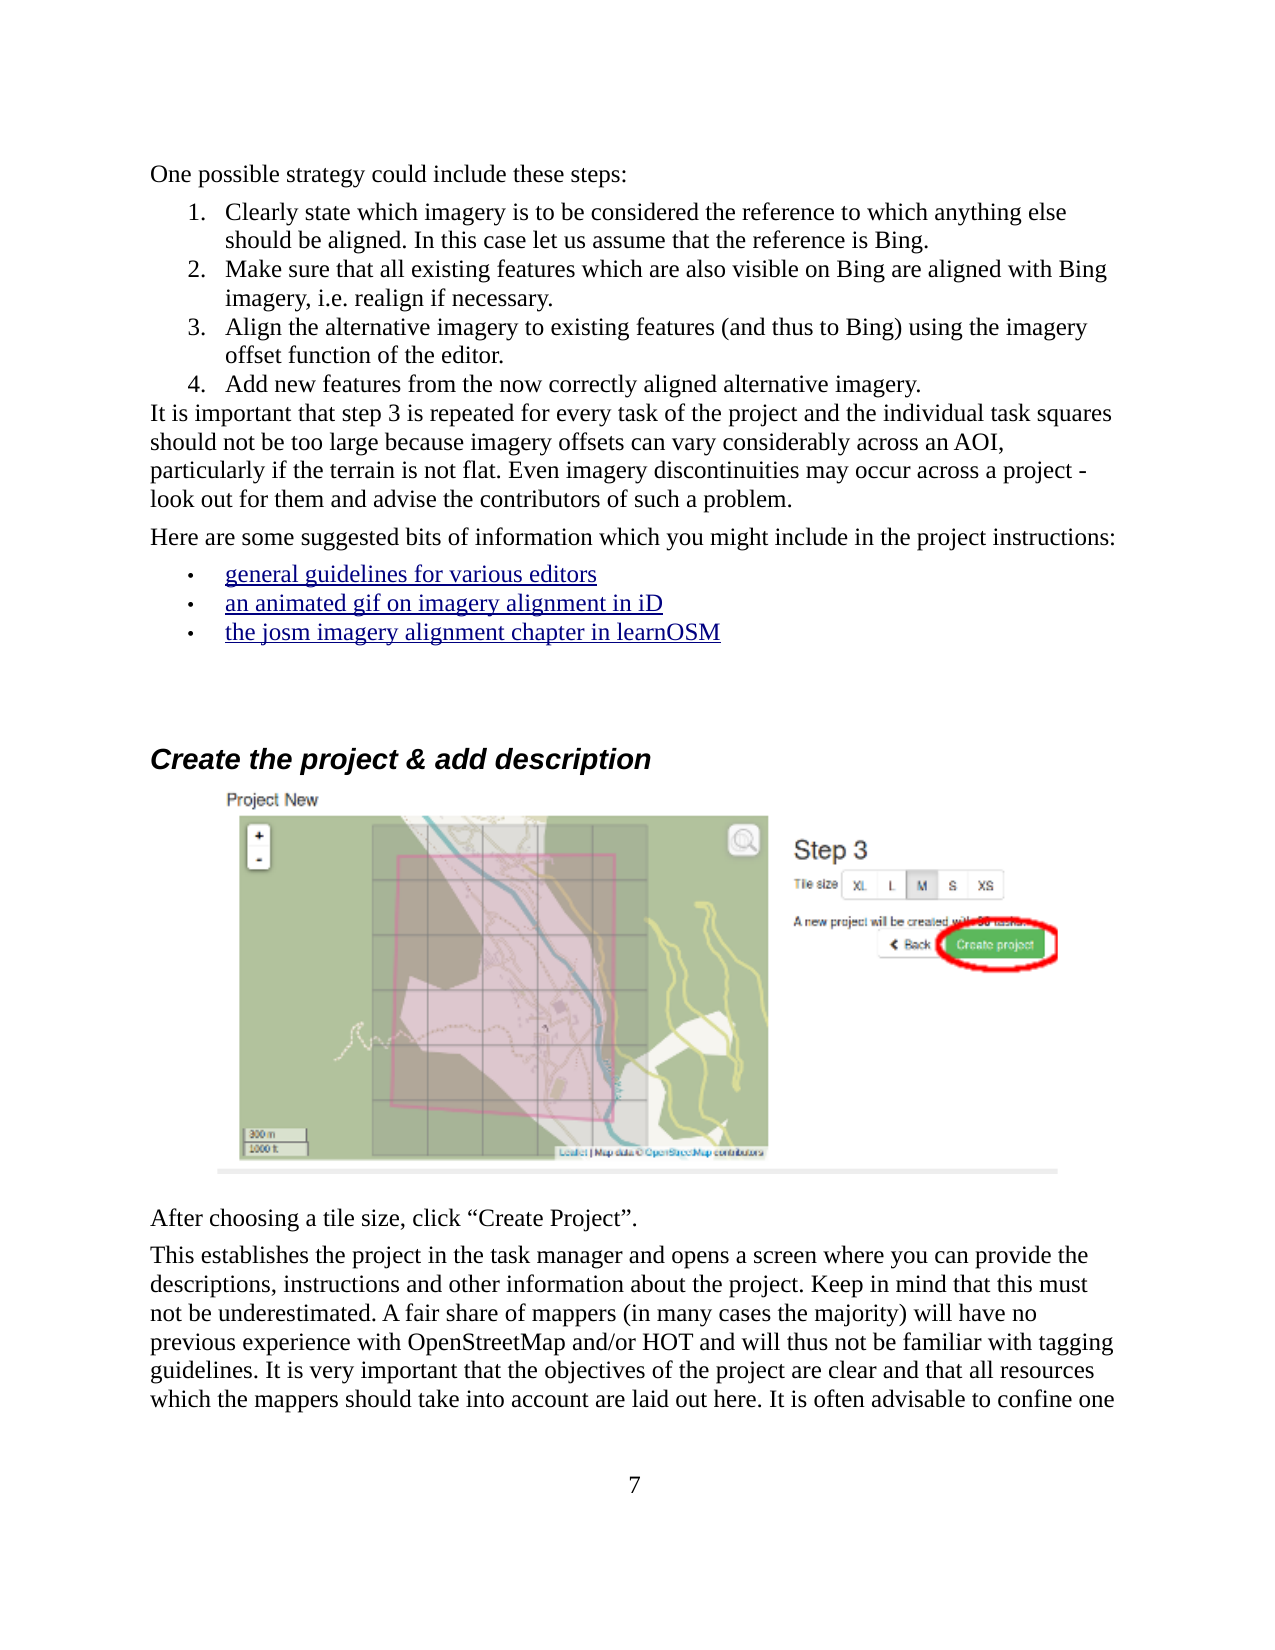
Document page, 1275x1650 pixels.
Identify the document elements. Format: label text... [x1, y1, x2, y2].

list an animated gif on imagery alignment in iD [187, 588, 1125, 617]
subtitle Create the project & add description [150, 742, 1125, 775]
text After choosing a tile size, click “Create Project”. [150, 1203, 1125, 1232]
list general guidelines for various editors [187, 559, 1125, 588]
text It is important that step 3 is repeated for every task of the project and the individual task squares should not be too large because imagery offsets can vary considerably across an AOI, particularly if the terrain is not flat. Even imagery discontinuities may occur across a project - look out for them and advise the contributors of such a problem. [150, 398, 1125, 513]
text This establishes the project in the task manager and opens a screen where you can provide the descriptions, instructions and other information about the project. Keep in mind that this must not be underestimated. A fair share of mappers (in many cases the majority) will have no previous experience with OpenStreetMap and/or HOT and will thus not be familiar with tagging guidelines. It is very important that the objectives of the project are clear and that all resources which the mappers should take into account are laid out here. It is often advisable to confine one [150, 1241, 1125, 1413]
text One possible strategy could include these steps: [150, 159, 1125, 188]
list Make sure that all existing features which are also visible on Bing are aligned with Bing imagery, i.e. realign if necessary. [187, 254, 1125, 312]
list Add new features from the now correctly aligned alternative imagery. [187, 369, 1125, 398]
list the josm imagery alignment chapter in learnOSM [187, 617, 1125, 646]
list Clearly state which imagery is to be considered the reference to which anything else should be aligned. In this case let us assume that the reference is Bing. [187, 197, 1125, 254]
picture [217, 787, 1058, 1174]
list Align the alternative imagery to existing features (and thus to Bing) using the imagery offset function of the editor. [187, 312, 1125, 369]
text Here are some suggested bits of information which you might include in the project instructions: [150, 522, 1125, 551]
